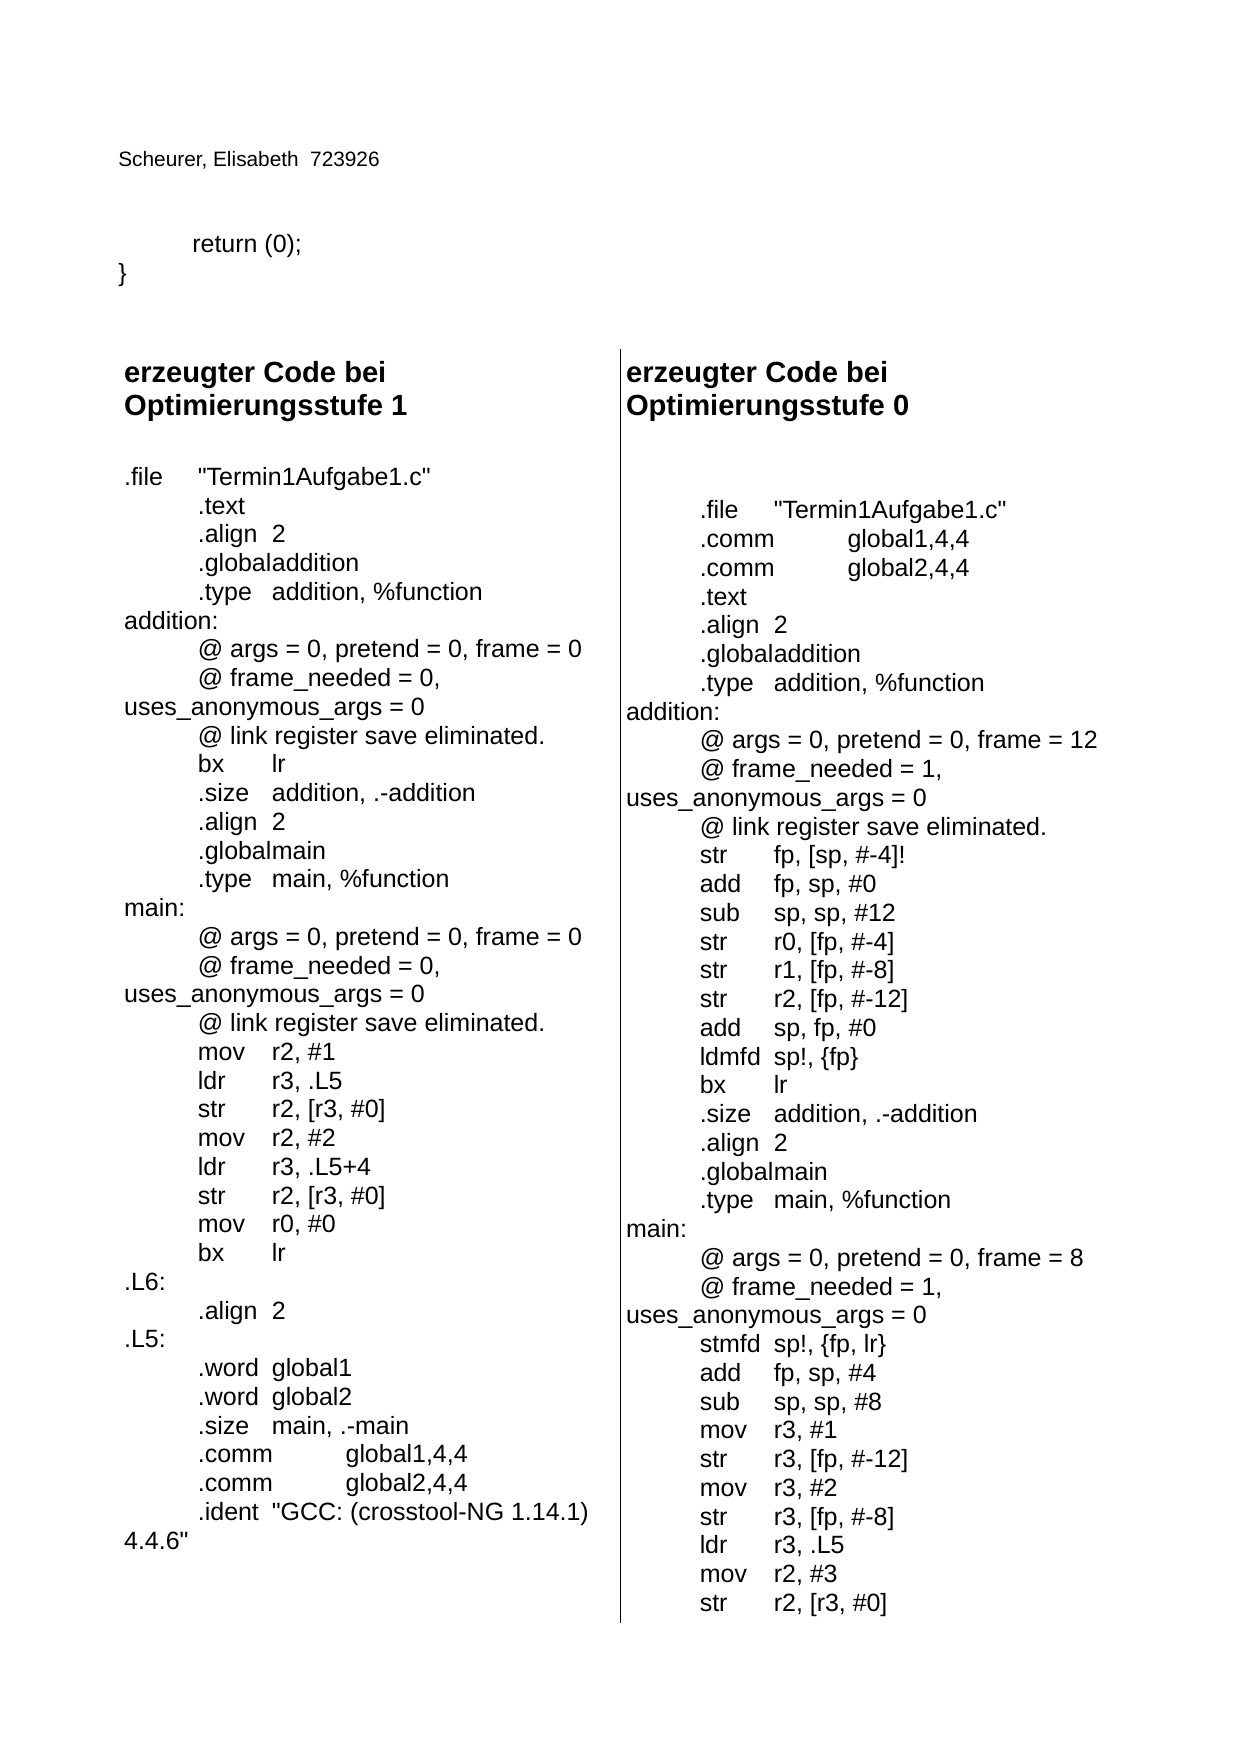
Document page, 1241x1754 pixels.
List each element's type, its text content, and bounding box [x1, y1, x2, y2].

table_cell .file "Termin1Aufgabe1.c" .text .align 2 .global addition .type addition, %function addition: @ args = 0, pretend = 0, frame = 0 @ frame_needed = 0, uses_anonymous_args = 0 @ link register save eliminated. bx lr .size addition, .-addition .align 2 .global main .type main, %function main: @ args = 0, pretend = 0, frame = 0 @ frame_needed = 0, uses_anonymous_args = 0 @ link register save eliminated. mov r2, #1 ldr r3, .L5 str r2, [r3, #0] mov r2, #2 ldr r3, .L5+4 str r2, [r3, #0] mov r0, #0 bx lr .L6: .align 2 .L5: .word global1 .word global2 .size main, .-main .comm global1,4,4 .comm global2,4,4 .ident "GCC: (crosstool-NG 1.14.1) 4.4.6" [118, 428, 620, 1622]
table_cell .file "Termin1Aufgabe1.c" .comm global1,4,4 .comm global2,4,4 .text .align 2 .global addition .type addition, %function addition: @ args = 0, pretend = 0, frame = 12 @ frame_needed = 1, uses_anonymous_args = 0 @ link register save eliminated. str fp, [sp, #-4]! add fp, sp, #0 sub sp, sp, #12 str r0, [fp, #-4] str r1, [fp, #-8] str r2, [fp, #-12] add sp, fp, #0 ldmfd sp!, {fp} bx lr .size addition, .-addition .align 2 .global main .type main, %function main: @ args = 0, pretend = 0, frame = 8 @ frame_needed = 1, uses_anonymous_args = 0 stmfd sp!, {fp, lr} add fp, sp, #4 sub sp, sp, #8 mov r3, #1 str r3, [fp, #-12] mov r3, #2 str r3, [fp, #-8] ldr r3, .L5 mov r2, #3 str r2, [r3, #0] [621, 428, 1122, 1622]
text } [118, 258, 1122, 287]
table_header erzeugter Code bei Optimierungsstufe 1 [118, 349, 620, 427]
table_header erzeugter Code bei Optimierungsstufe 0 [621, 349, 1122, 427]
text return (0); [118, 229, 1122, 258]
